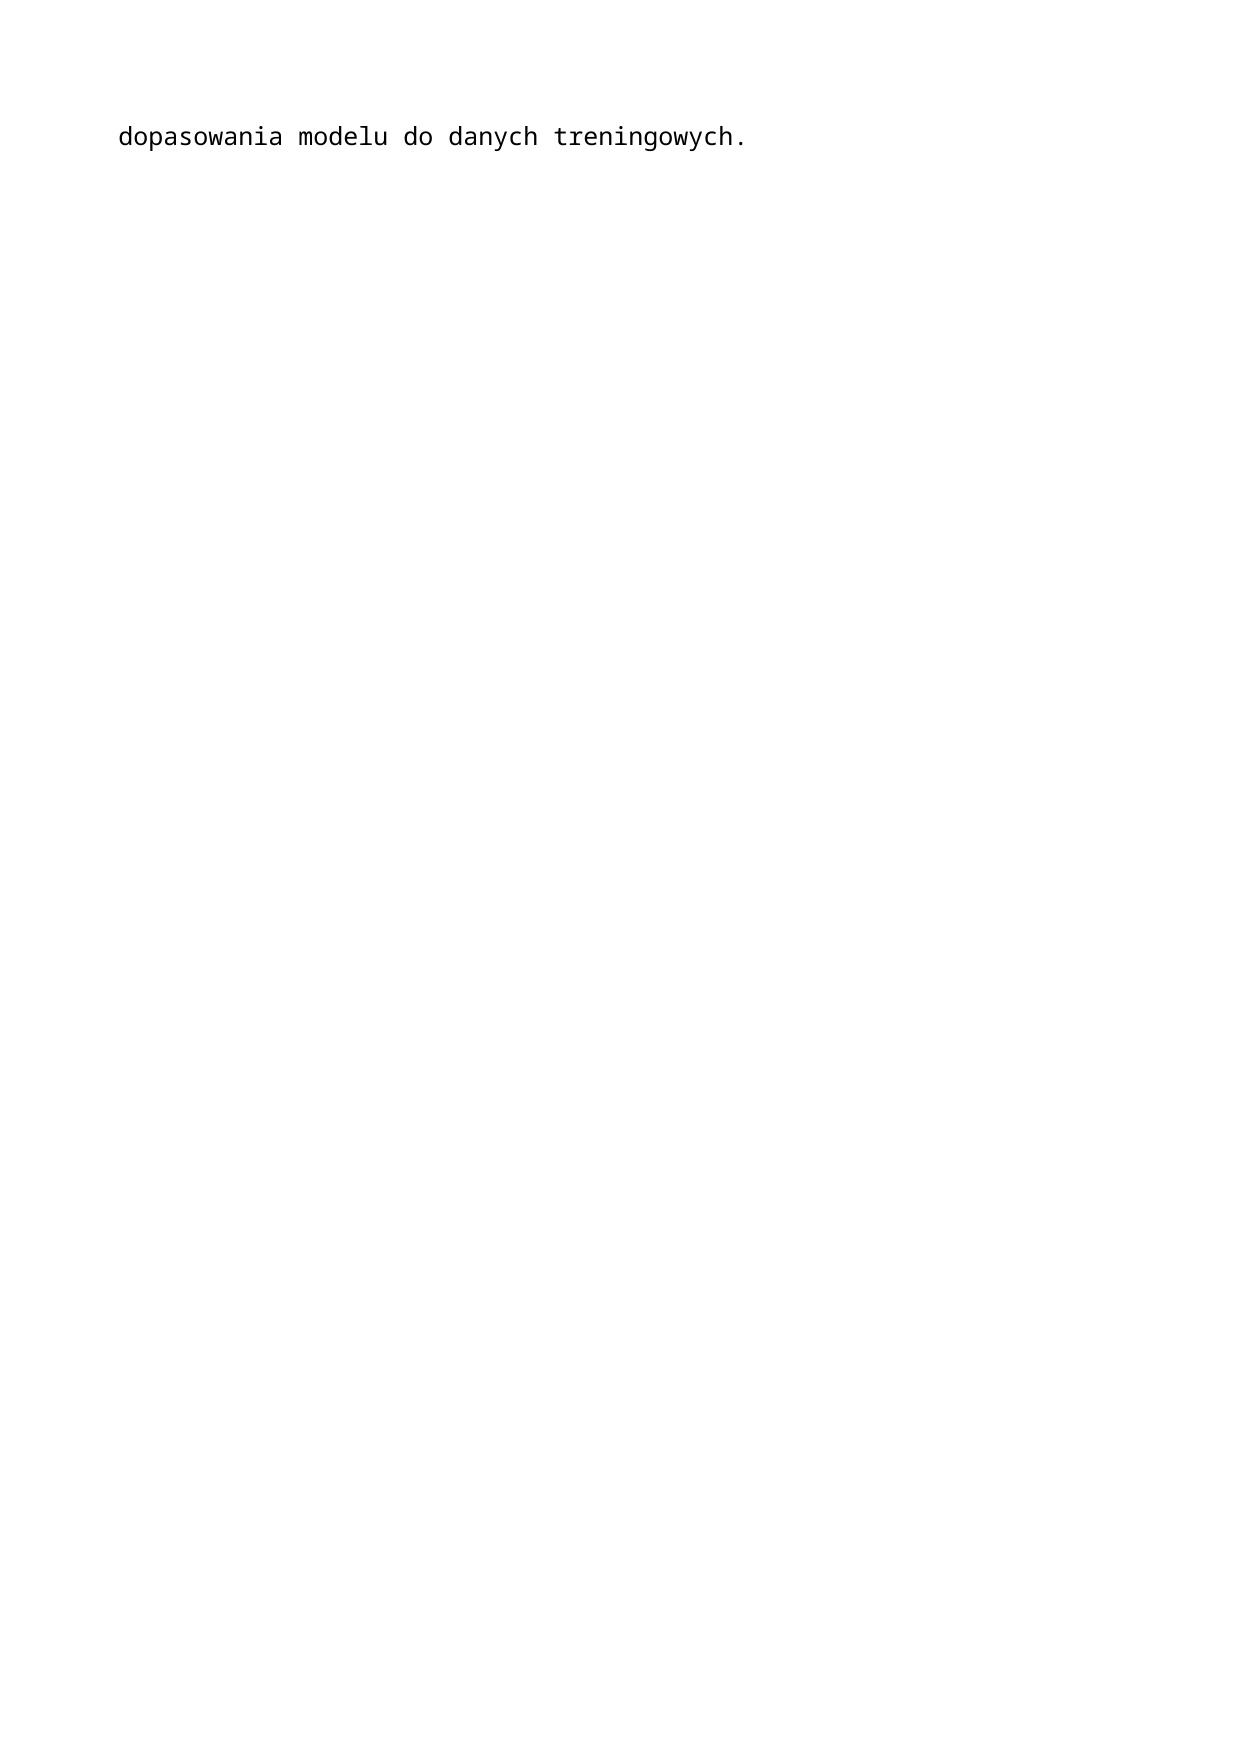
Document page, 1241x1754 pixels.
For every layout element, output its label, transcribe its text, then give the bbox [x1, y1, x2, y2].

text dopasowania modelu do danych treningowych. [118, 118, 1122, 152]
